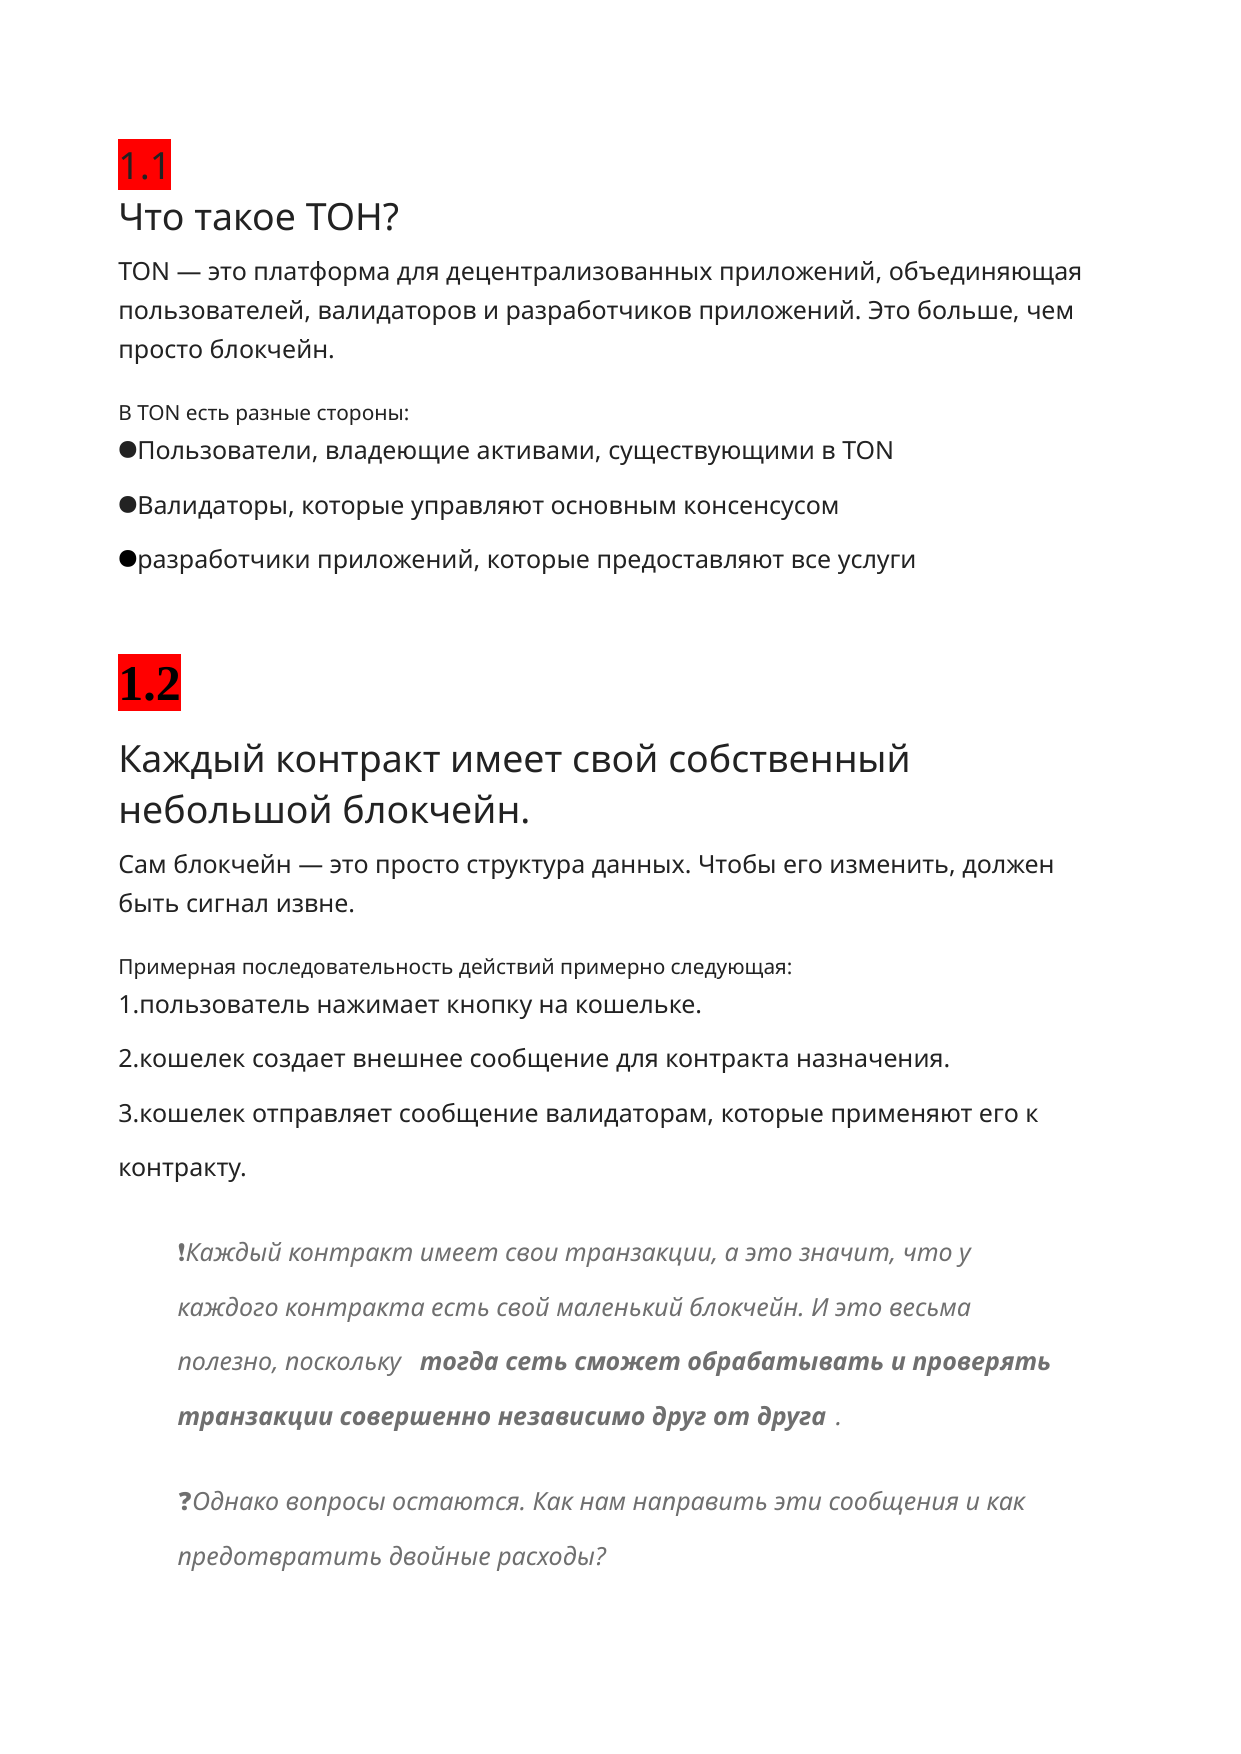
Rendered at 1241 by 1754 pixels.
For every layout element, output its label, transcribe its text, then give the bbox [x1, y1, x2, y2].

list Пользователи, владеющие активами, существующими в TON [118, 433, 1122, 467]
text 1.2 [118, 653, 1122, 711]
text ❗Каждый контракт имеет свои транзакции, а это значит, что у каждого контракта есть свой маленький блокчейн. И это весьма полезно, поскольку тогда сеть сможет обрабатывать и проверять транзакции совершенно независимо друг от друга . [177, 1235, 1063, 1432]
subtitle Примерная последовательность действий примерно следующая: [118, 952, 1122, 980]
text ❓Однако вопросы остаются. Как нам направить эти сообщения и как предотвратить двойные расходы? [177, 1484, 1063, 1572]
list Валидаторы, которые управляют основным консенсусом [118, 487, 1122, 521]
list кошелек создает внешнее сообщение для контракта назначения. [118, 1041, 1122, 1075]
text TON — это платформа для децентрализованных приложений, объединяющая пользователей, валидаторов и разработчиков приложений. Это больше, чем просто блокчейн. [118, 253, 1122, 366]
subtitle 1.1 Что такое ТОН? [118, 139, 1122, 241]
list кошелек отправляет сообщение валидаторам, которые применяют его к контракту. [118, 1096, 1122, 1184]
subtitle Каждый контракт имеет свой собственный небольшой блокчейн. [118, 732, 1122, 834]
text Сам блокчейн — это просто структура данных. Чтобы его изменить, должен быть сигнал извне. [118, 846, 1122, 920]
subtitle В TON есть разные стороны: [118, 398, 1122, 427]
list разработчики приложений, которые предоставляют все услуги [118, 542, 1122, 622]
list пользователь нажимает кнопку на кошельке. [118, 987, 1122, 1021]
